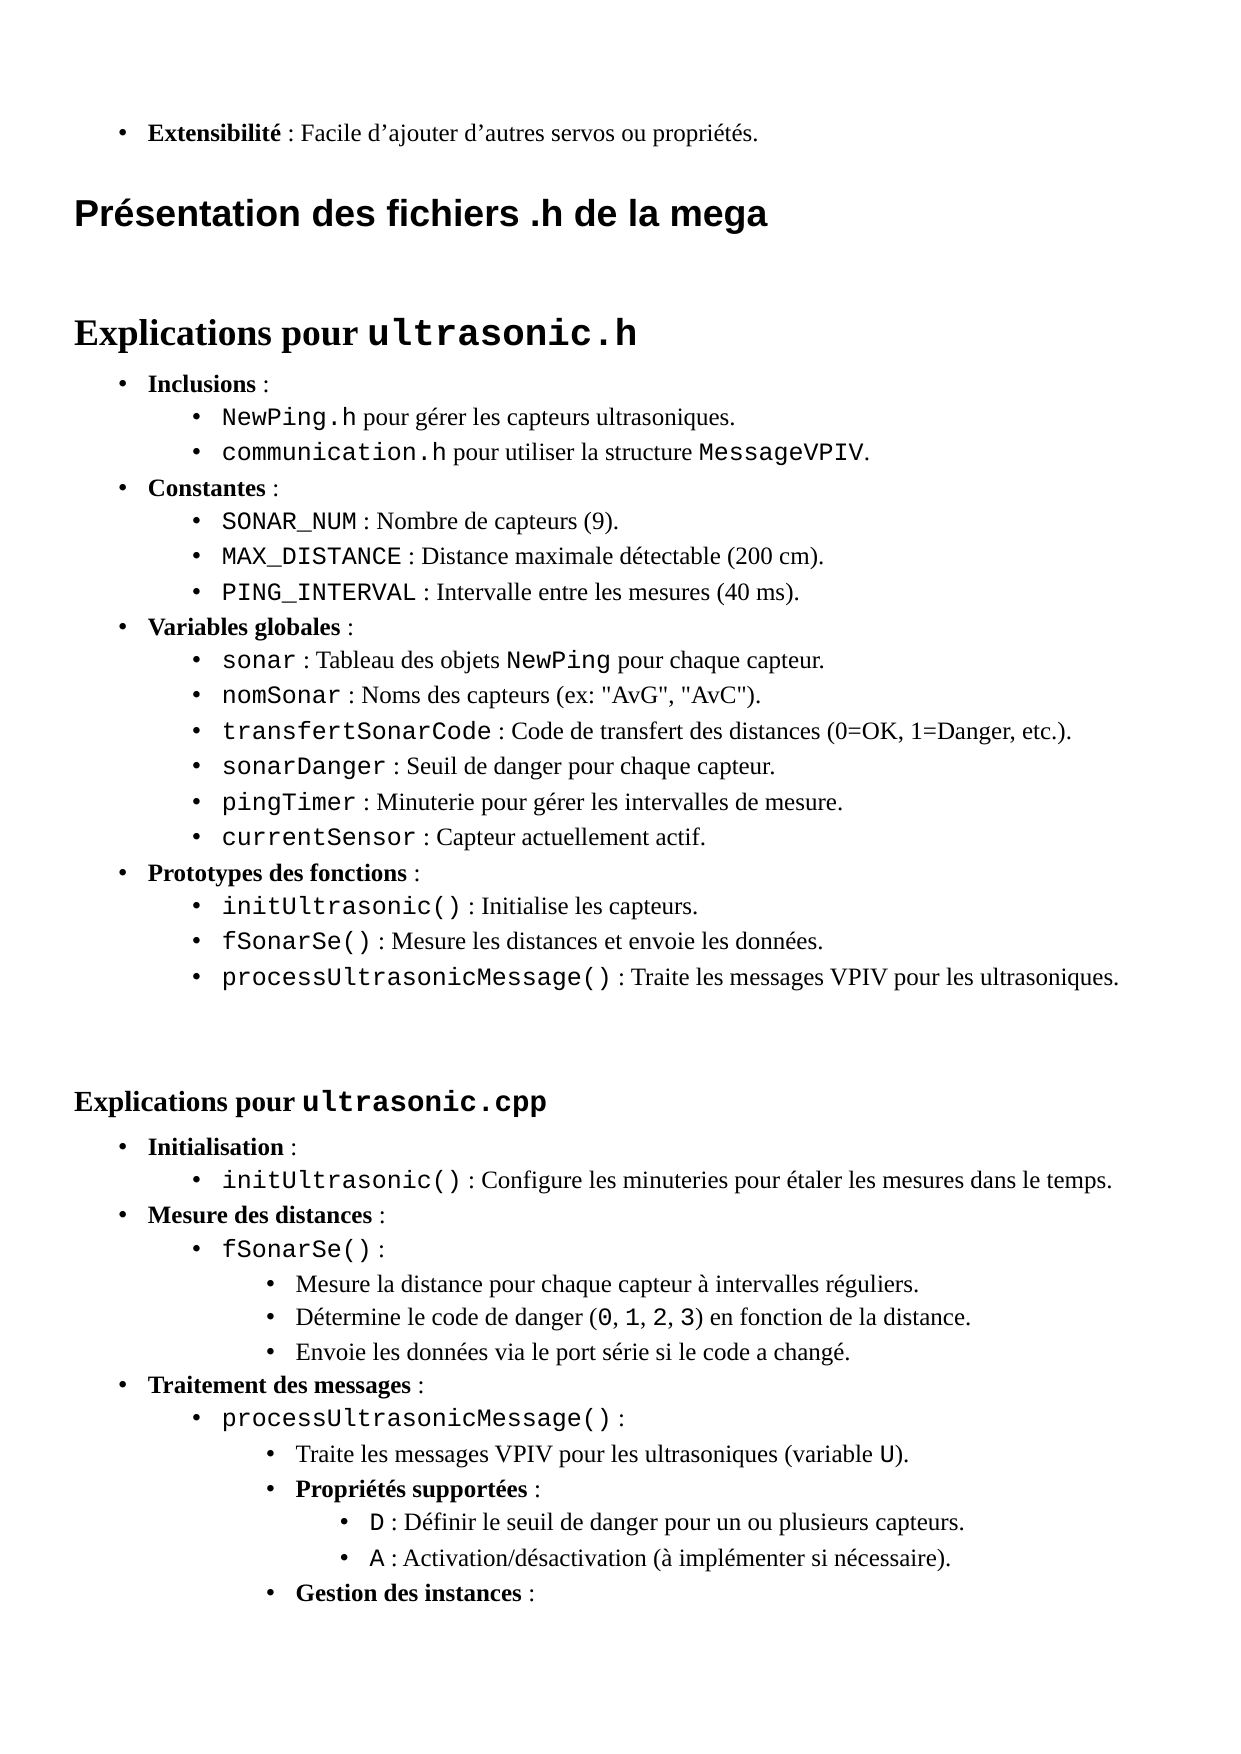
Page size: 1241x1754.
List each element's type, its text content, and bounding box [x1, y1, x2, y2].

list fSonarSe() : [192, 1234, 1196, 1264]
list sonarDanger : Seuil de danger pour chaque capteur. [192, 751, 1196, 782]
list Initialisation : [118, 1132, 1196, 1161]
list A : Activation/désactivation (à implémenter si nécessaire). [340, 1543, 1196, 1574]
list Propriétés supportées : [266, 1474, 1196, 1503]
subtitle Présentation des fichiers .h de la mega [74, 191, 1196, 277]
list Prototypes des fonctions : [118, 858, 1196, 886]
list Inclusions : [118, 369, 1196, 398]
list MAX_DISTANCE : Distance maximale détectable (200 cm). [192, 541, 1196, 572]
list SONAR_NUM : Nombre de capteurs (9). [192, 506, 1196, 537]
list fSonarSe() : Mesure les distances et envoie les données. [192, 926, 1196, 957]
list Détermine le code de danger (0, 1, 2, 3) en fonction de la distance. [266, 1302, 1196, 1333]
list Envoie les données via le port série si le code a changé. [266, 1337, 1196, 1366]
list communication.h pour utiliser la structure MessageVPIV. [192, 437, 1196, 468]
list Traitement des messages : [118, 1371, 1196, 1399]
list Constantes : [118, 473, 1196, 502]
list Mesure la distance pour chaque capteur à intervalles réguliers. [266, 1269, 1196, 1298]
list Variables globales : [118, 612, 1196, 641]
list sonar : Tableau des objets NewPing pour chaque capteur. [192, 645, 1196, 676]
subtitle Explications pour ultrasonic.cpp [74, 1084, 1196, 1120]
list D : Définir le seuil de danger pour un ou plusieurs capteurs. [340, 1507, 1196, 1538]
list initUltrasonic() : Initialise les capteurs. [192, 891, 1196, 922]
list currentSensor : Capteur actuellement actif. [192, 822, 1196, 853]
list Gestion des instances : [266, 1578, 1196, 1607]
list processUltrasonicMessage() : [192, 1403, 1196, 1434]
list Mesure des distances : [118, 1201, 1196, 1229]
list PING_INTERVAL : Intervalle entre les mesures (40 ms). [192, 577, 1196, 608]
list Extensibilité : Facile d’ajouter d’autres servos ou propriétés. [118, 118, 1196, 147]
list processUltrasonicMessage() : Traite les messages VPIV pour les ultrasoniques. [192, 962, 1196, 992]
list transfertSonarCode : Code de transfert des distances (0=OK, 1=Danger, etc.). [192, 716, 1196, 747]
list nomSonar : Noms des capteurs (ex: "AvG", "AvC"). [192, 681, 1196, 711]
subtitle Explications pour ultrasonic.h [74, 310, 1196, 357]
list pingTimer : Minuterie pour gérer les intervalles de mesure. [192, 787, 1196, 818]
list initUltrasonic() : Configure les minuteries pour étaler les mesures dans le temps. [192, 1165, 1196, 1196]
list Traite les messages VPIV pour les ultrasoniques (variable U). [266, 1439, 1196, 1470]
list NewPing.h pour gérer les capteurs ultrasoniques. [192, 402, 1196, 433]
